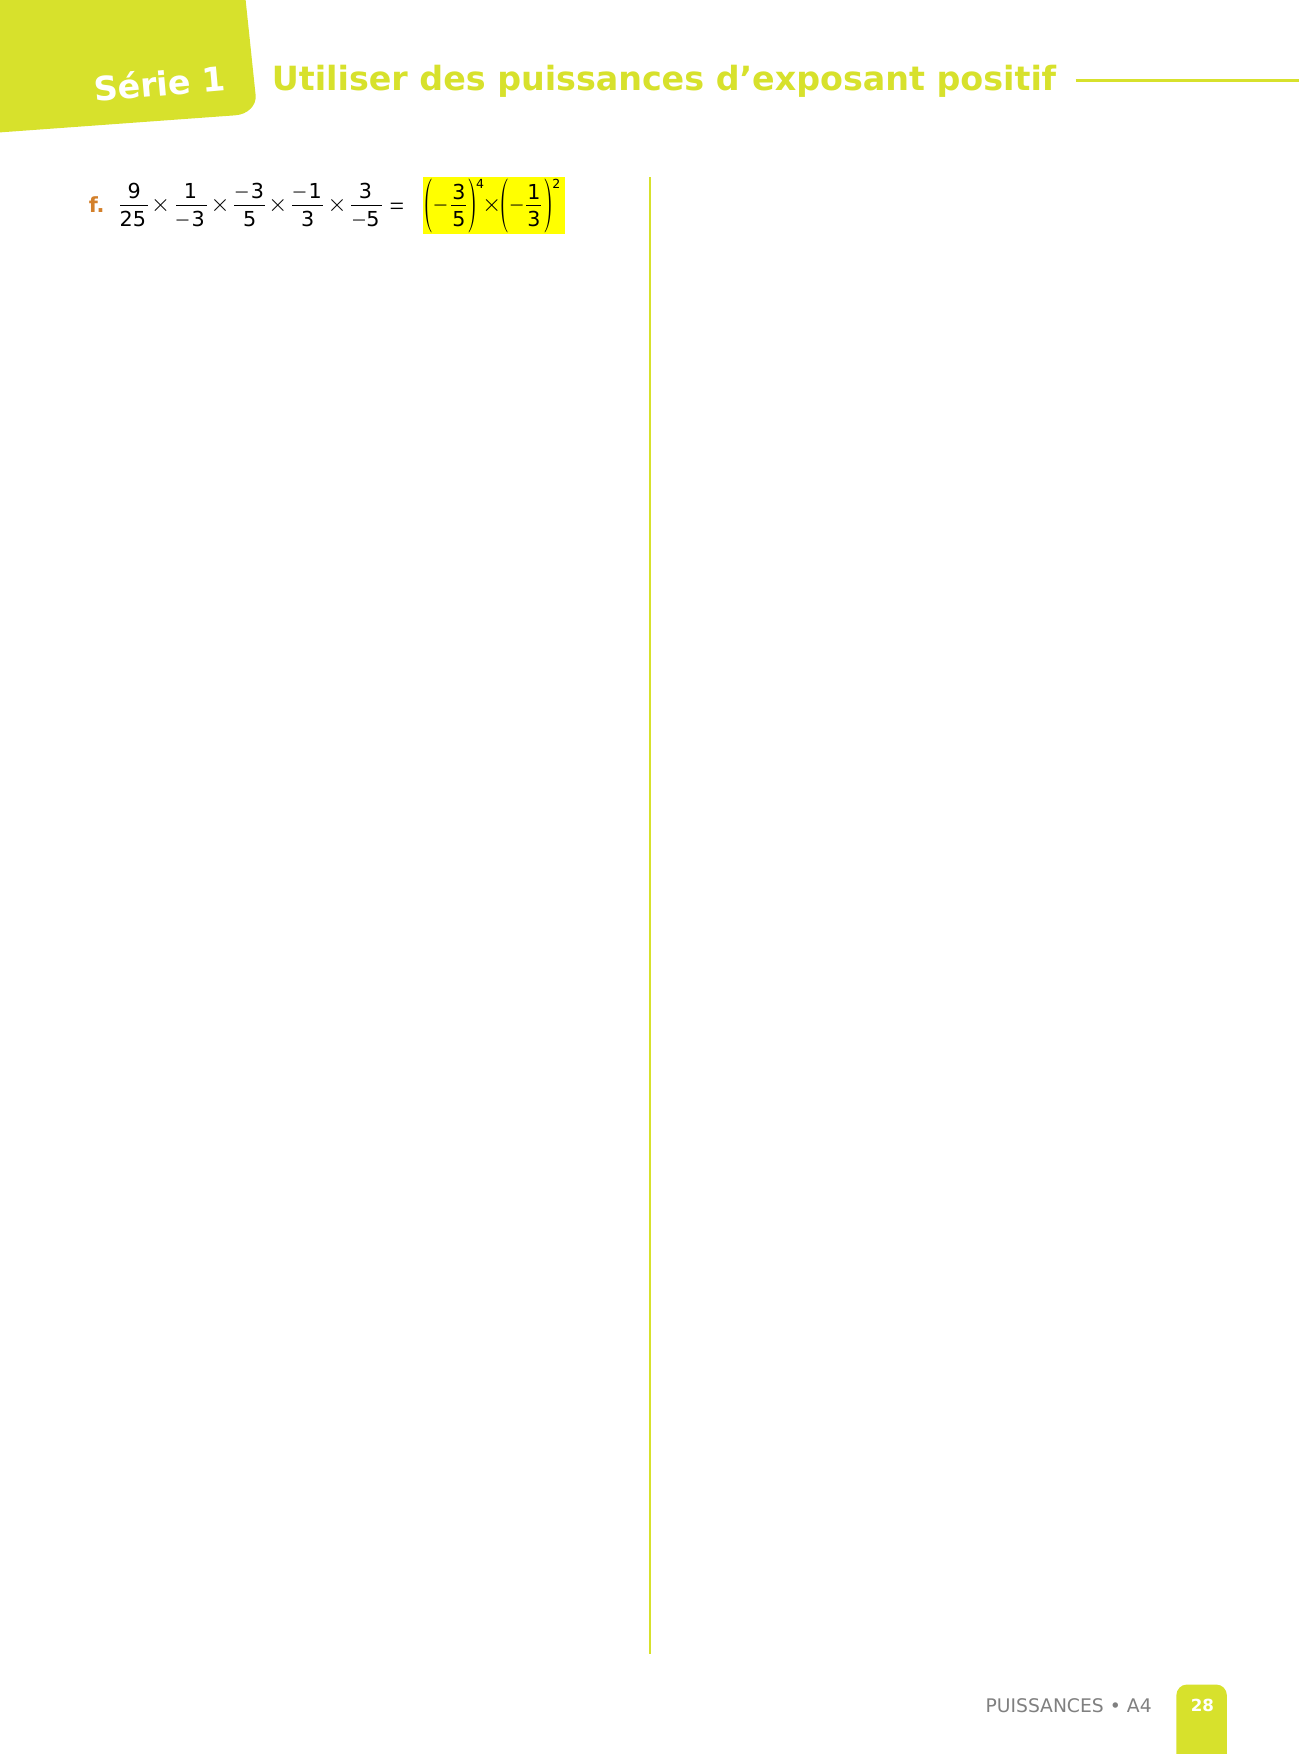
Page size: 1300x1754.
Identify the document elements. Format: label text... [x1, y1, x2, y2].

list = [88, 177, 423, 234]
list [565, 177, 629, 234]
